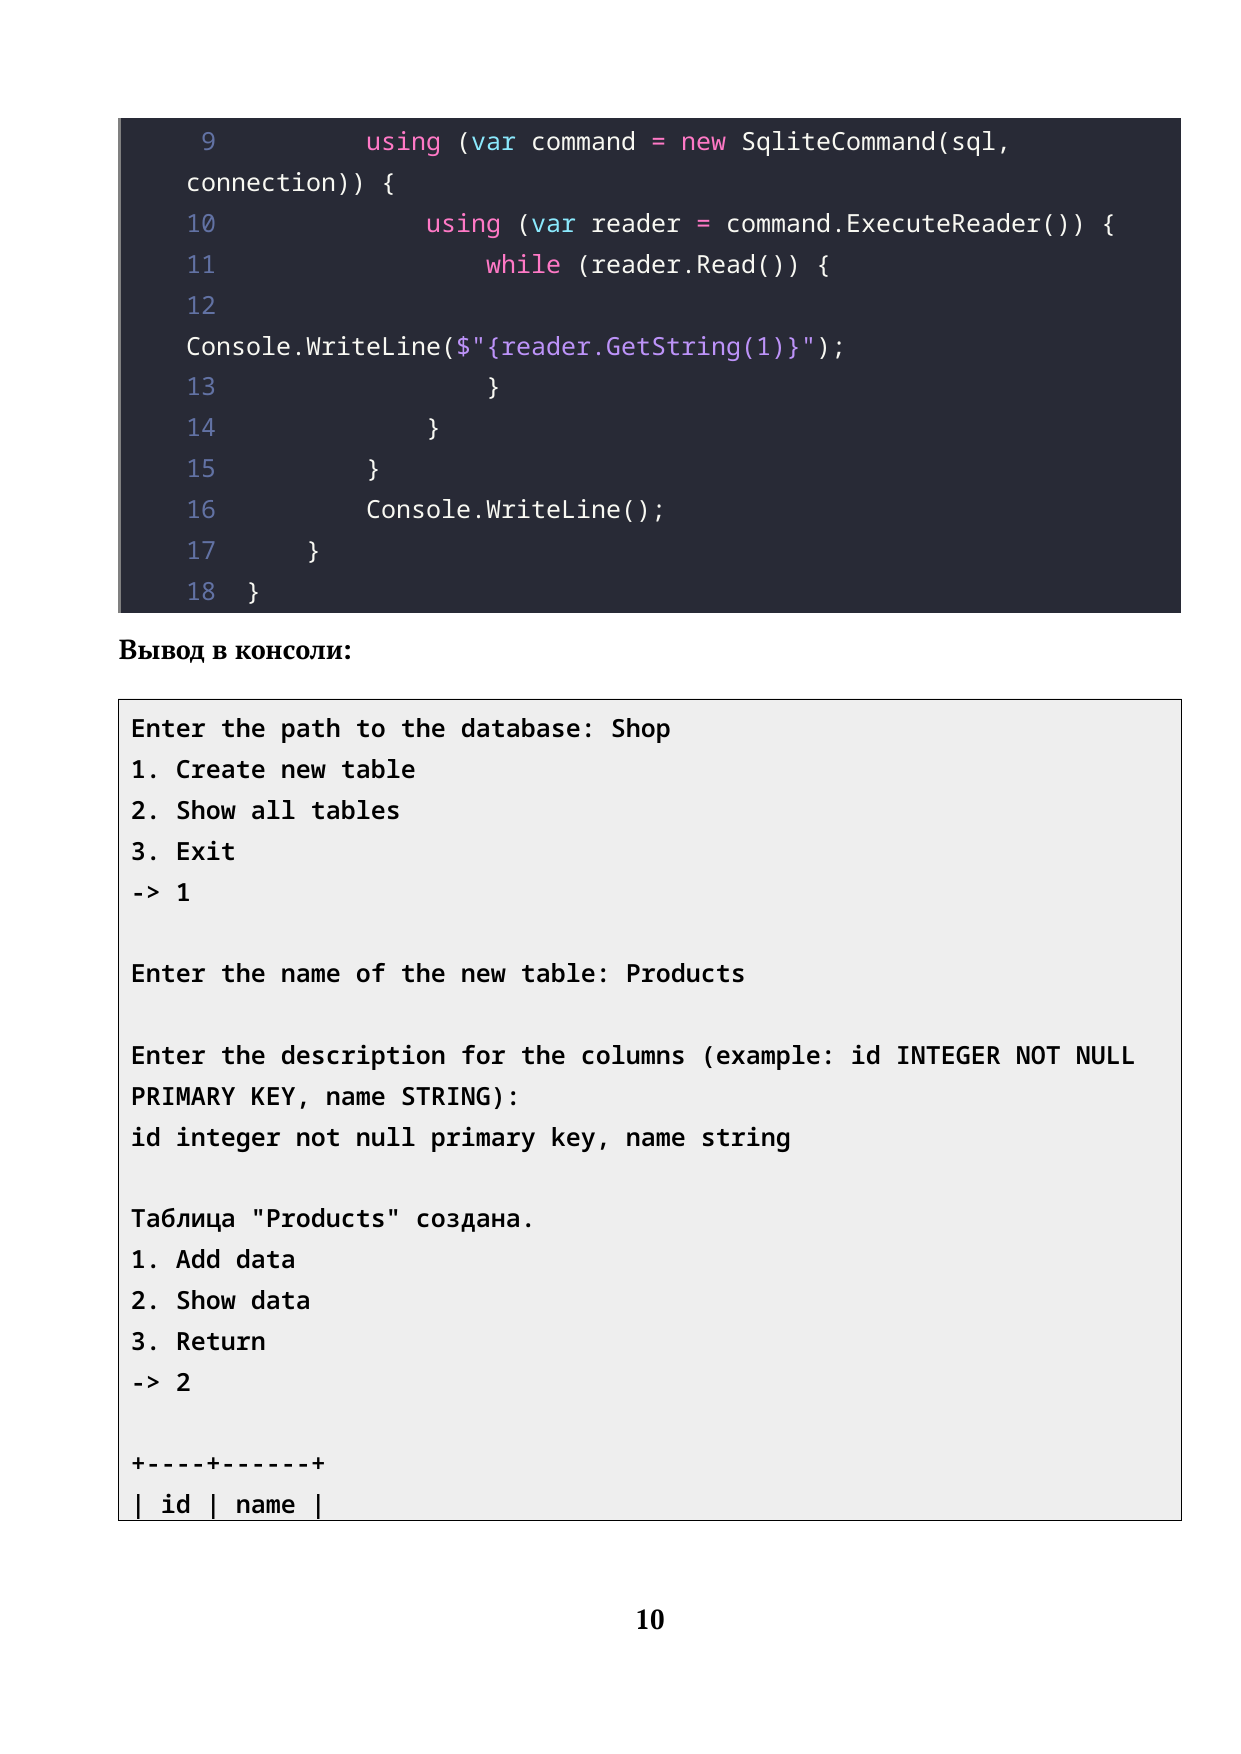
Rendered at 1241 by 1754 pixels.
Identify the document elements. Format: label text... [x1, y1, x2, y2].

text -> 1 [119, 862, 1181, 903]
text 13 } [121, 363, 1181, 403]
text Enter the name of the new table: Products [119, 943, 1181, 984]
text 9 using (var command = new SqliteCommand(sql, connection)) { [121, 118, 1181, 199]
text 2. Show all tables [119, 780, 1181, 821]
text 1. Add data [119, 1229, 1181, 1270]
text 18 } [121, 567, 1181, 613]
text 10 using (var reader = command.ExecuteReader()) { [121, 200, 1181, 240]
text 3. Return [119, 1311, 1181, 1352]
text 3. Exit [119, 821, 1181, 862]
text Вывод в консоли: [118, 632, 1181, 665]
text 11 while (reader.Read()) { [121, 241, 1181, 281]
text 17 } [121, 526, 1181, 566]
text +----+------+ [119, 1433, 1181, 1474]
text 14 } [121, 404, 1181, 444]
text 15 } [121, 445, 1181, 485]
text id integer not null primary key, name string [119, 1107, 1181, 1148]
text 1. Create new table [119, 739, 1181, 780]
text | id | name | [119, 1474, 1181, 1520]
text Enter the description for the columns (example: id INTEGER NOT NULL PRIMARY KEY, name STRING): [119, 1025, 1181, 1107]
text Enter the path to the database: Shop [119, 700, 1181, 739]
text Таблица "Products" создана. [119, 1188, 1181, 1229]
text -> 2 [119, 1352, 1181, 1393]
text 16 Console.WriteLine(); [121, 486, 1181, 526]
text 12 Console.WriteLine($"{reader.GetString(1)}"); [121, 281, 1181, 362]
text 2. Show data [119, 1270, 1181, 1311]
